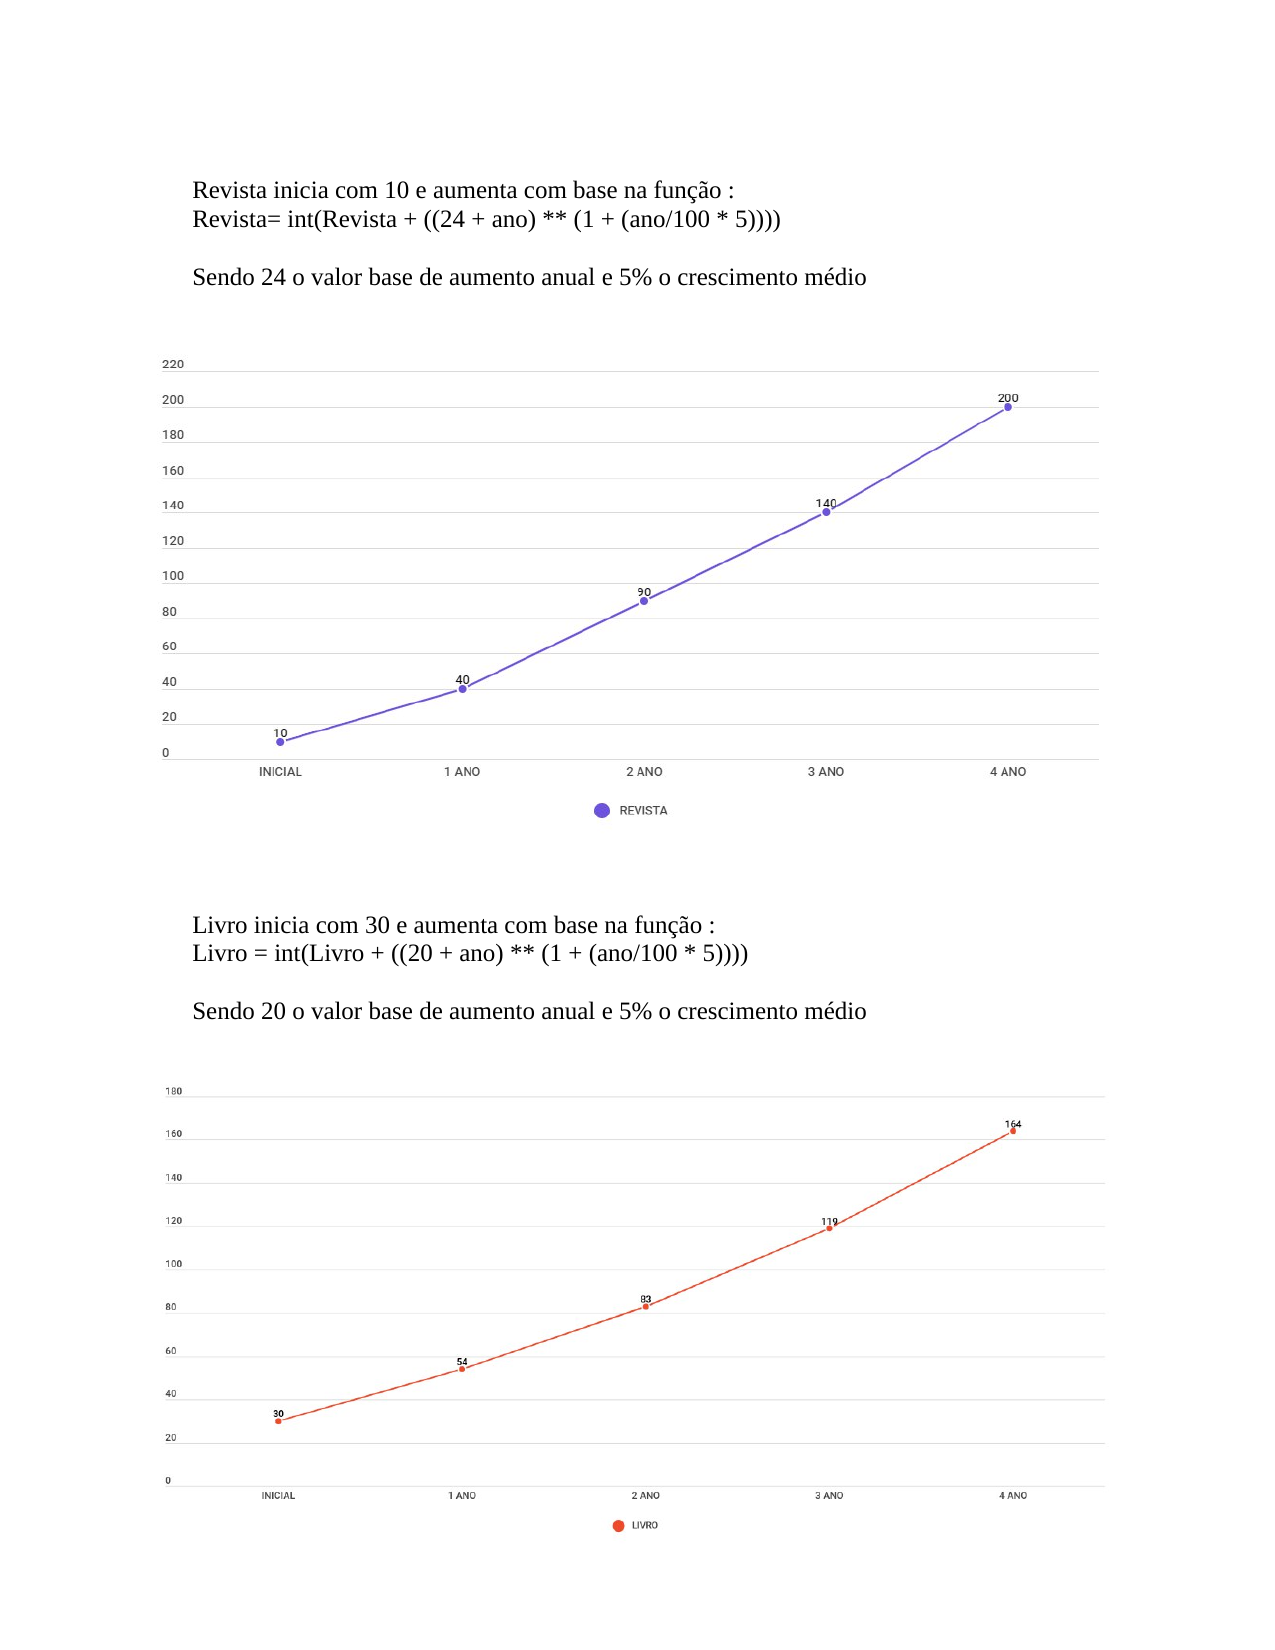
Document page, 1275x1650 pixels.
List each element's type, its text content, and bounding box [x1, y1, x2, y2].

text Revista inicia com 10 e aumenta com base na função : [118, 176, 1157, 204]
picture [133, 338, 1173, 843]
text Sendo 20 o valor base de aumento anual e 5% o crescimento médio [118, 996, 1157, 1025]
picture [136, 1041, 1175, 1569]
text Revista= int(Revista + ((24 + ano) ** (1 + (ano/100 * 5)))) [118, 204, 1157, 233]
text Livro = int(Livro + ((20 + ano) ** (1 + (ano/100 * 5)))) [118, 938, 1157, 967]
text Sendo 24 o valor base de aumento anual e 5% o crescimento médio [118, 262, 1157, 291]
text Livro inicia com 30 e aumenta com base na função : [118, 910, 1157, 938]
